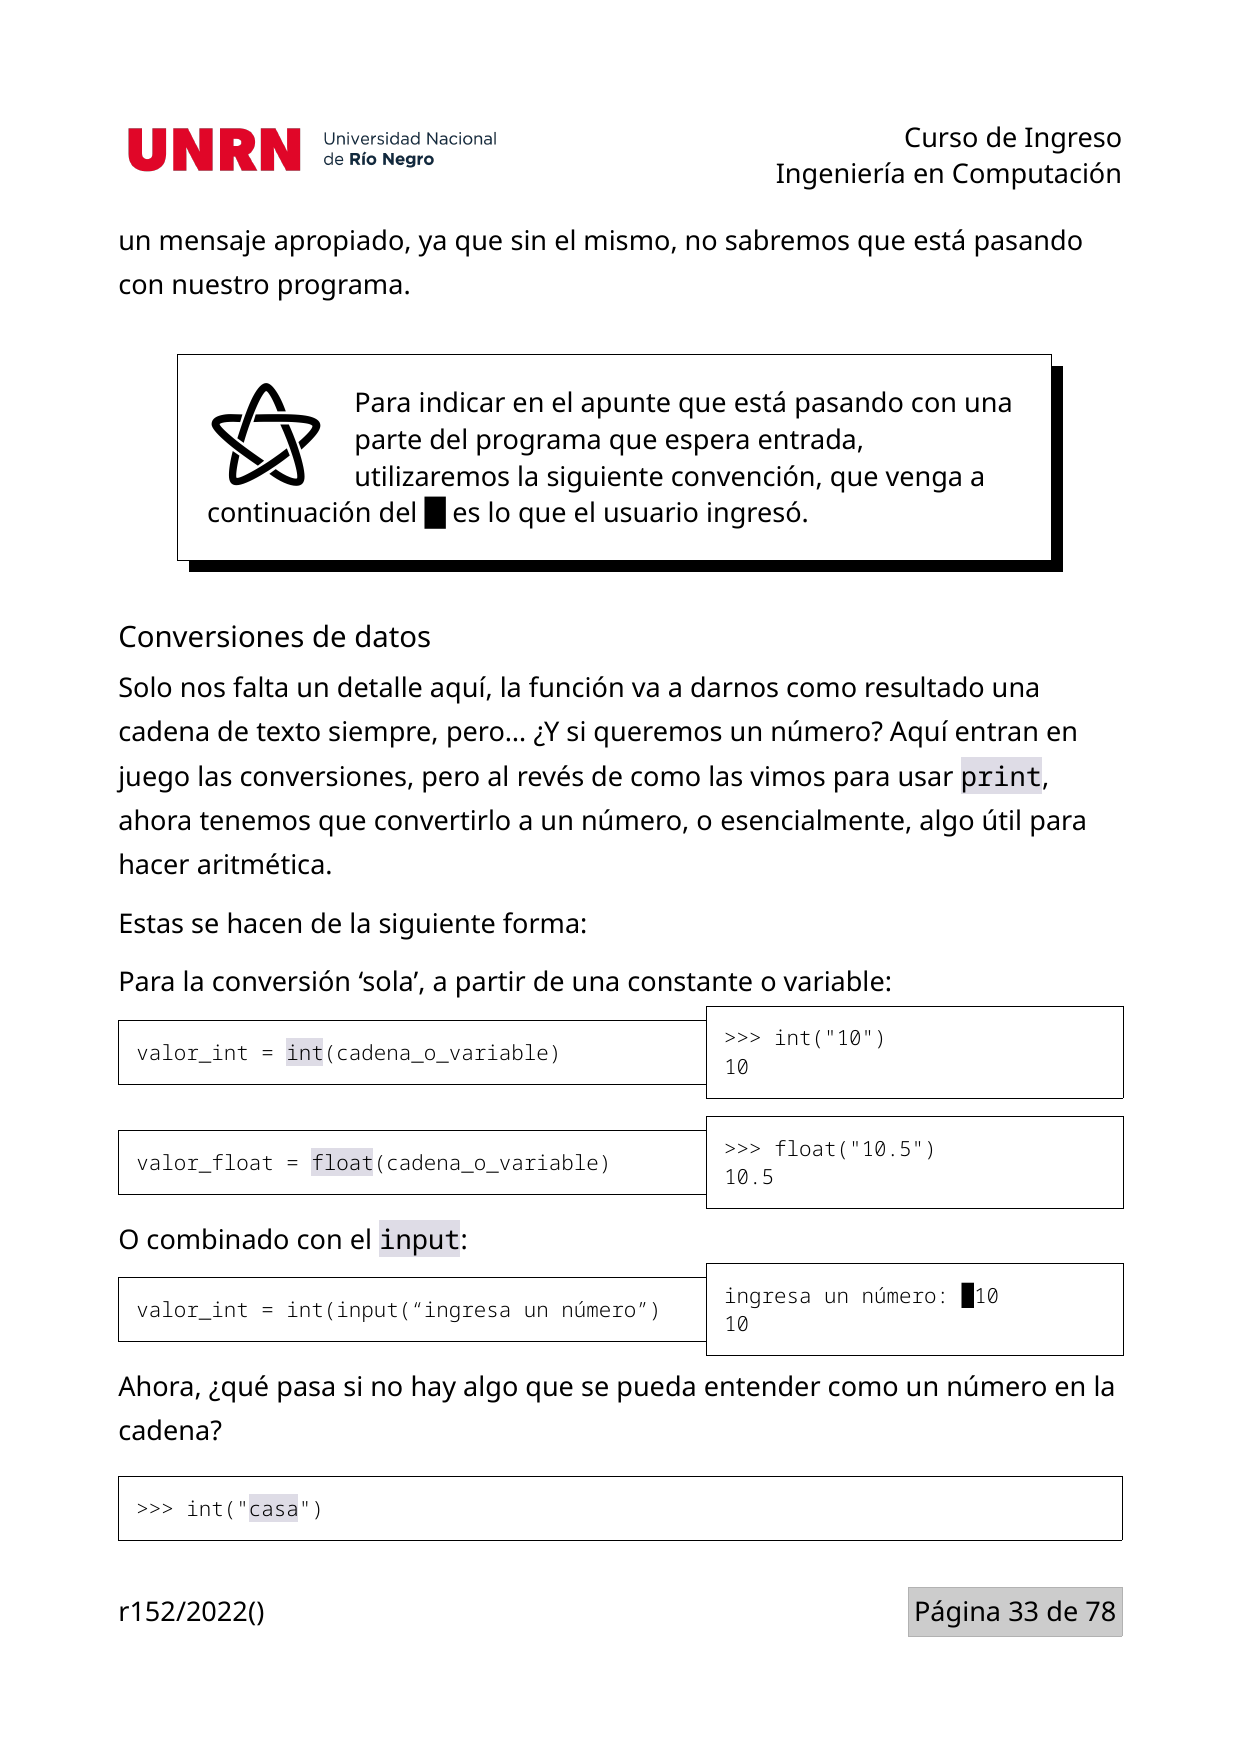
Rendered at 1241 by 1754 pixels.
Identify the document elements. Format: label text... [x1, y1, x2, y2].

table_cell [118, 1257, 706, 1277]
table_cell valor_int = int(cadena_o_variable) [119, 1021, 706, 1084]
table_cell [706, 1110, 1123, 1116]
table_header Para la conversión ‘sola’, a partir de una constante o variable:‍ [118, 963, 1123, 1000]
table_cell >>> int("10") 10 [707, 1007, 1123, 1098]
table_cell [118, 1110, 706, 1130]
text Solo nos falta un detalle aquí, la función va a darnos como resultado una cadena de texto siempre, pero… ¿Y si queremos un número? Aquí entran en juego las conversiones, pero al revés de como las vimos para usar print, ahora tenemos que convertirlo a un número, o esencialmente, algo útil para hacer aritmética. [118, 669, 1122, 882]
picture [118, 118, 505, 180]
table_cell [706, 1099, 1123, 1110]
table_cell O combinado con el input:‍ [118, 1220, 379, 1257]
table_cell [118, 1195, 706, 1220]
table_cell [118, 1000, 706, 1020]
table_cell [706, 1356, 1123, 1367]
table_cell valor_float = float(cadena_o_variable) [119, 1131, 706, 1194]
table_cell [118, 1085, 706, 1110]
table_cell valor_int = int(input(“ingresa un número”)‍ [119, 1278, 706, 1341]
table_cell [706, 1209, 1123, 1220]
text >>> int("casa") [119, 1477, 1122, 1540]
text un mensaje apropiado, ya que sin el mismo, no sabremos que está pasando con nuestro programa. [118, 221, 1122, 302]
table_cell >>> float("10.5") 10.5 [707, 1117, 1123, 1208]
table_cell O combinado con el input:‍ [460, 1220, 1123, 1257]
text Estas se hacen de la siguiente forma: [118, 904, 1122, 941]
text ⚝Para indicar en el apunte que está pasando con una parte del programa que espera entrada, utilizaremos la siguiente convención, que venga a continuación del █ es lo que el usuario ingresó. [178, 355, 1051, 560]
subtitle Conversiones de datos [118, 616, 1122, 656]
table_cell [706, 1257, 1123, 1263]
table_cell ingresa un número: █10 10 [707, 1264, 1123, 1355]
text Ahora, ¿qué pasa si no hay algo que se pueda entender como un número en la cadena? [118, 1367, 1122, 1448]
table_cell [118, 1342, 706, 1367]
table_cell [706, 1000, 1123, 1006]
